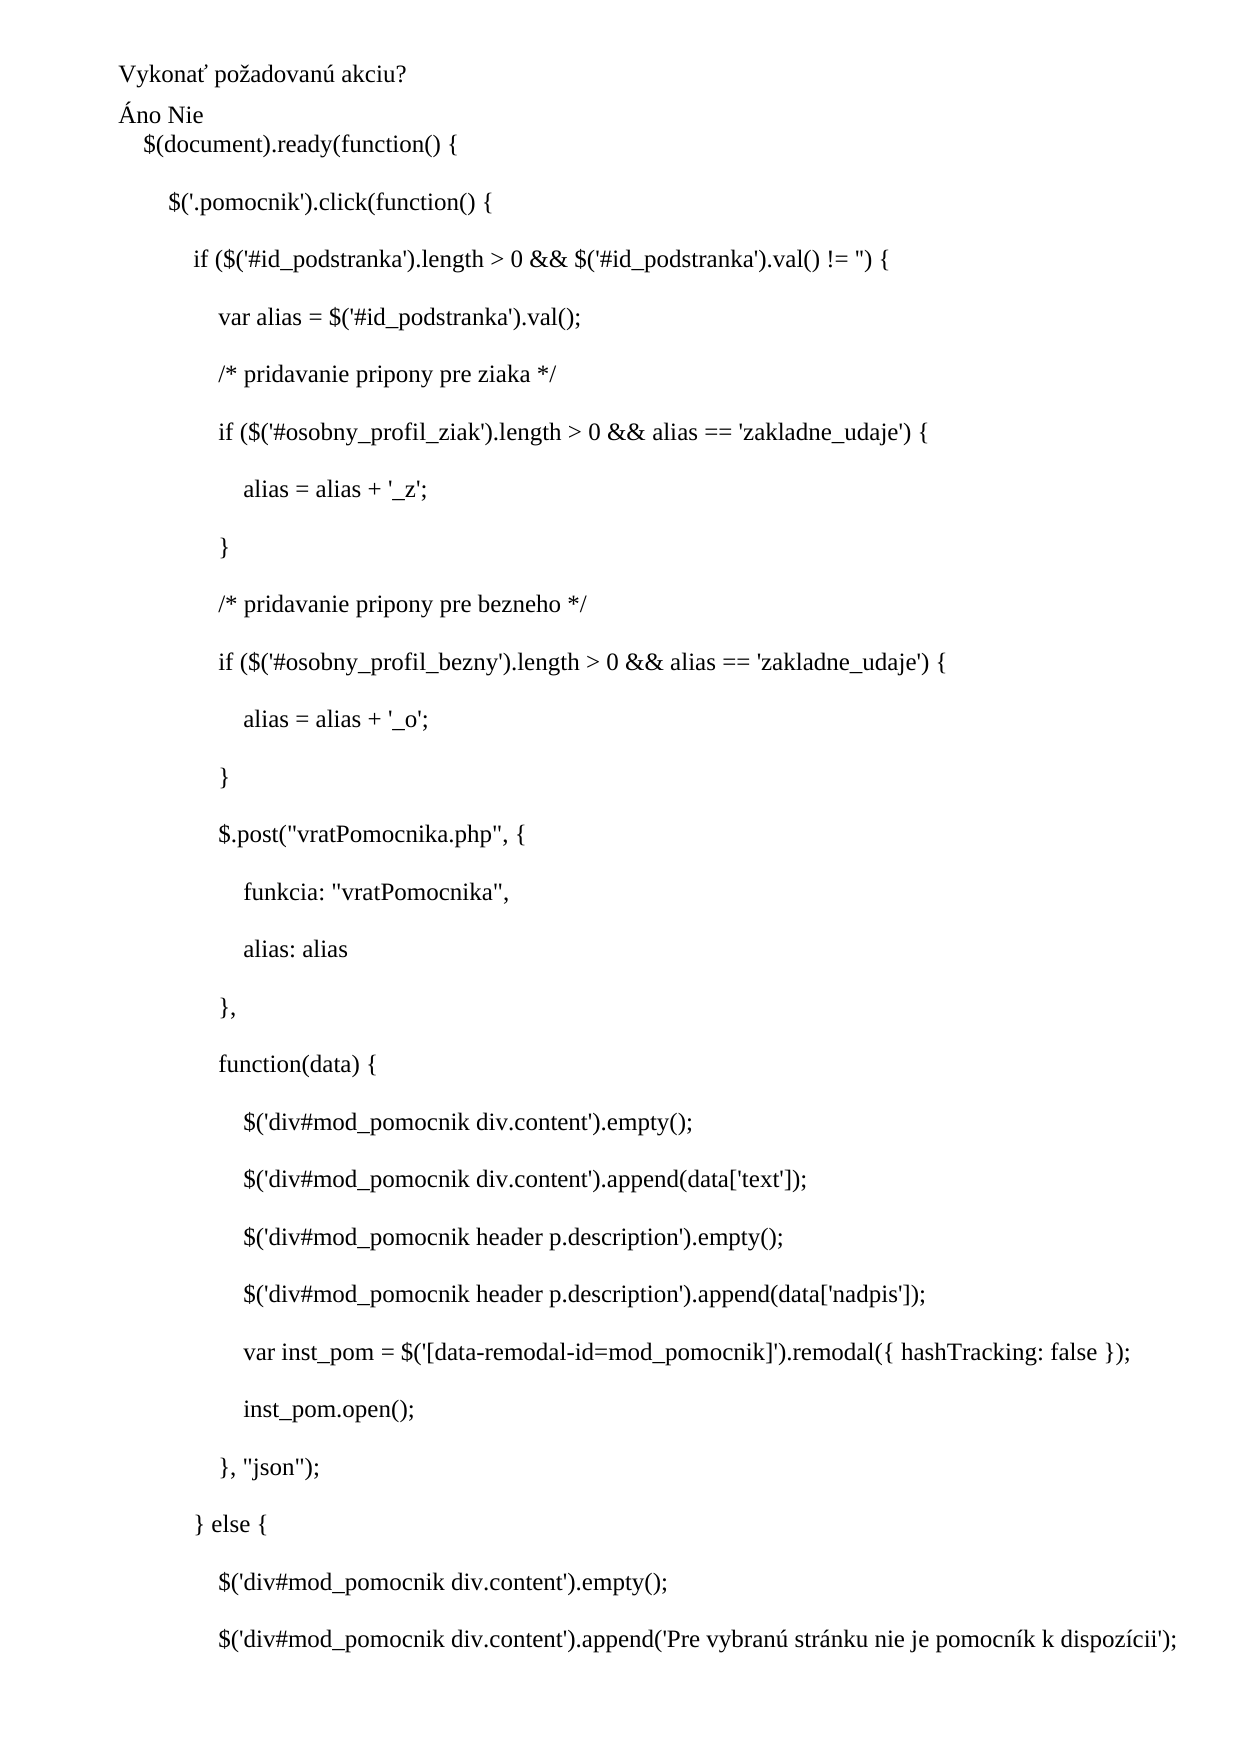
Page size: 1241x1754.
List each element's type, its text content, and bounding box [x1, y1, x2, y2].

text $('div#mod_pomocnik div.content').empty(); [118, 1538, 1181, 1595]
text $('.pomocnik').click(function() { [118, 158, 1181, 215]
text $.post("vratPomocnika.php", { [118, 790, 1181, 848]
text } [118, 503, 1181, 560]
text }, "json"); [118, 1423, 1181, 1480]
text alias = alias + '_z'; [118, 445, 1181, 503]
text $('div#mod_pomocnik header p.description').empty(); [118, 1193, 1181, 1250]
text if ($('#osobny_profil_bezny').length > 0 && alias == 'zakladne_udaje') { [118, 618, 1181, 675]
text if ($('#id_podstranka').length > 0 && $('#id_podstranka').val() != '') { [118, 215, 1181, 273]
text $('div#mod_pomocnik header p.description').append(data['nadpis']); [118, 1250, 1181, 1308]
text } [118, 733, 1181, 790]
text $('div#mod_pomocnik div.content').empty(); [118, 1078, 1181, 1135]
text } else { [118, 1480, 1181, 1538]
text Áno Nie [118, 100, 1181, 129]
text alias = alias + '_o'; [118, 675, 1181, 733]
text alias: alias [118, 905, 1181, 963]
text $(document).ready(function() { [118, 129, 1181, 158]
text }, [118, 963, 1181, 1020]
text $('div#mod_pomocnik div.content').append('Pre vybranú stránku nie je pomocník k dispozícii'); [118, 1595, 1181, 1653]
text var inst_pom = $('[data-remodal-id=mod_pomocnik]').remodal({ hashTracking: false }); [118, 1308, 1181, 1365]
text funkcia: "vratPomocnika", [118, 848, 1181, 905]
text inst_pom.open(); [118, 1365, 1181, 1423]
text Vykonať požadovanú akciu? [118, 59, 1181, 88]
text function(data) { [118, 1020, 1181, 1078]
text var alias = $('#id_podstranka').val(); [118, 273, 1181, 330]
text /* pridavanie pripony pre bezneho */ [118, 560, 1181, 618]
text $('div#mod_pomocnik div.content').append(data['text']); [118, 1135, 1181, 1193]
text if ($('#osobny_profil_ziak').length > 0 && alias == 'zakladne_udaje') { [118, 388, 1181, 445]
text /* pridavanie pripony pre ziaka */ [118, 330, 1181, 388]
